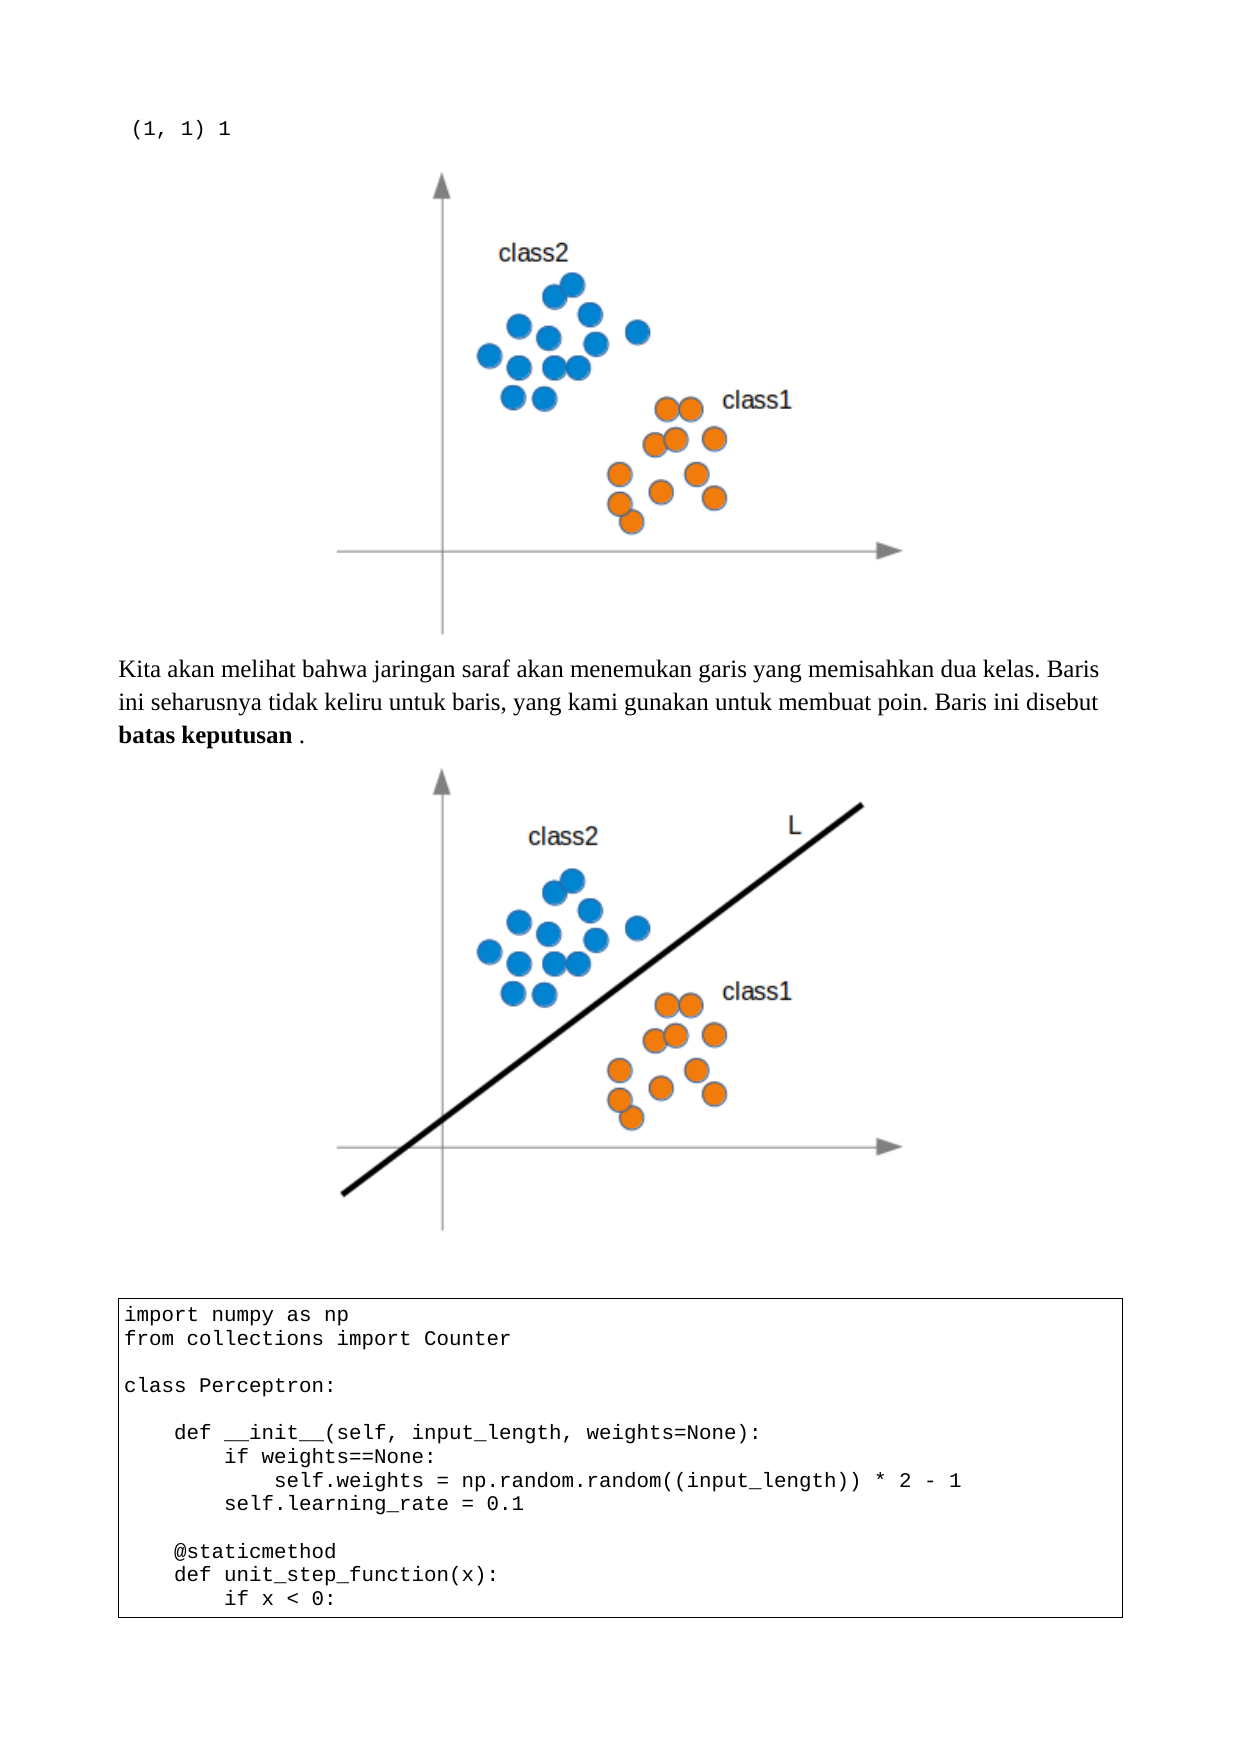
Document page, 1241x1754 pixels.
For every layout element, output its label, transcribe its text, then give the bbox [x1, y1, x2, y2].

picture [336, 767, 904, 1232]
picture [336, 171, 904, 636]
table_header import numpy as np from collections import Counter class Perceptron: def __init__(self, input_length, weights=None): if weights==None: self.weights = np.random.random((input_length)) * 2 - 1 self.learning_rate = 0.1 @staticmethod def unit_step_function(x): if x < 0: [119, 1299, 1122, 1617]
text Kita akan melihat bahwa jaringan saraf akan menemukan garis yang memisahkan dua kelas. Baris ini seharusnya tidak keliru untuk baris, yang kami gunakan untuk membuat poin. Baris ini disebut batas keputusan . [118, 654, 1122, 749]
text (1, 1) 1 [118, 118, 1122, 142]
